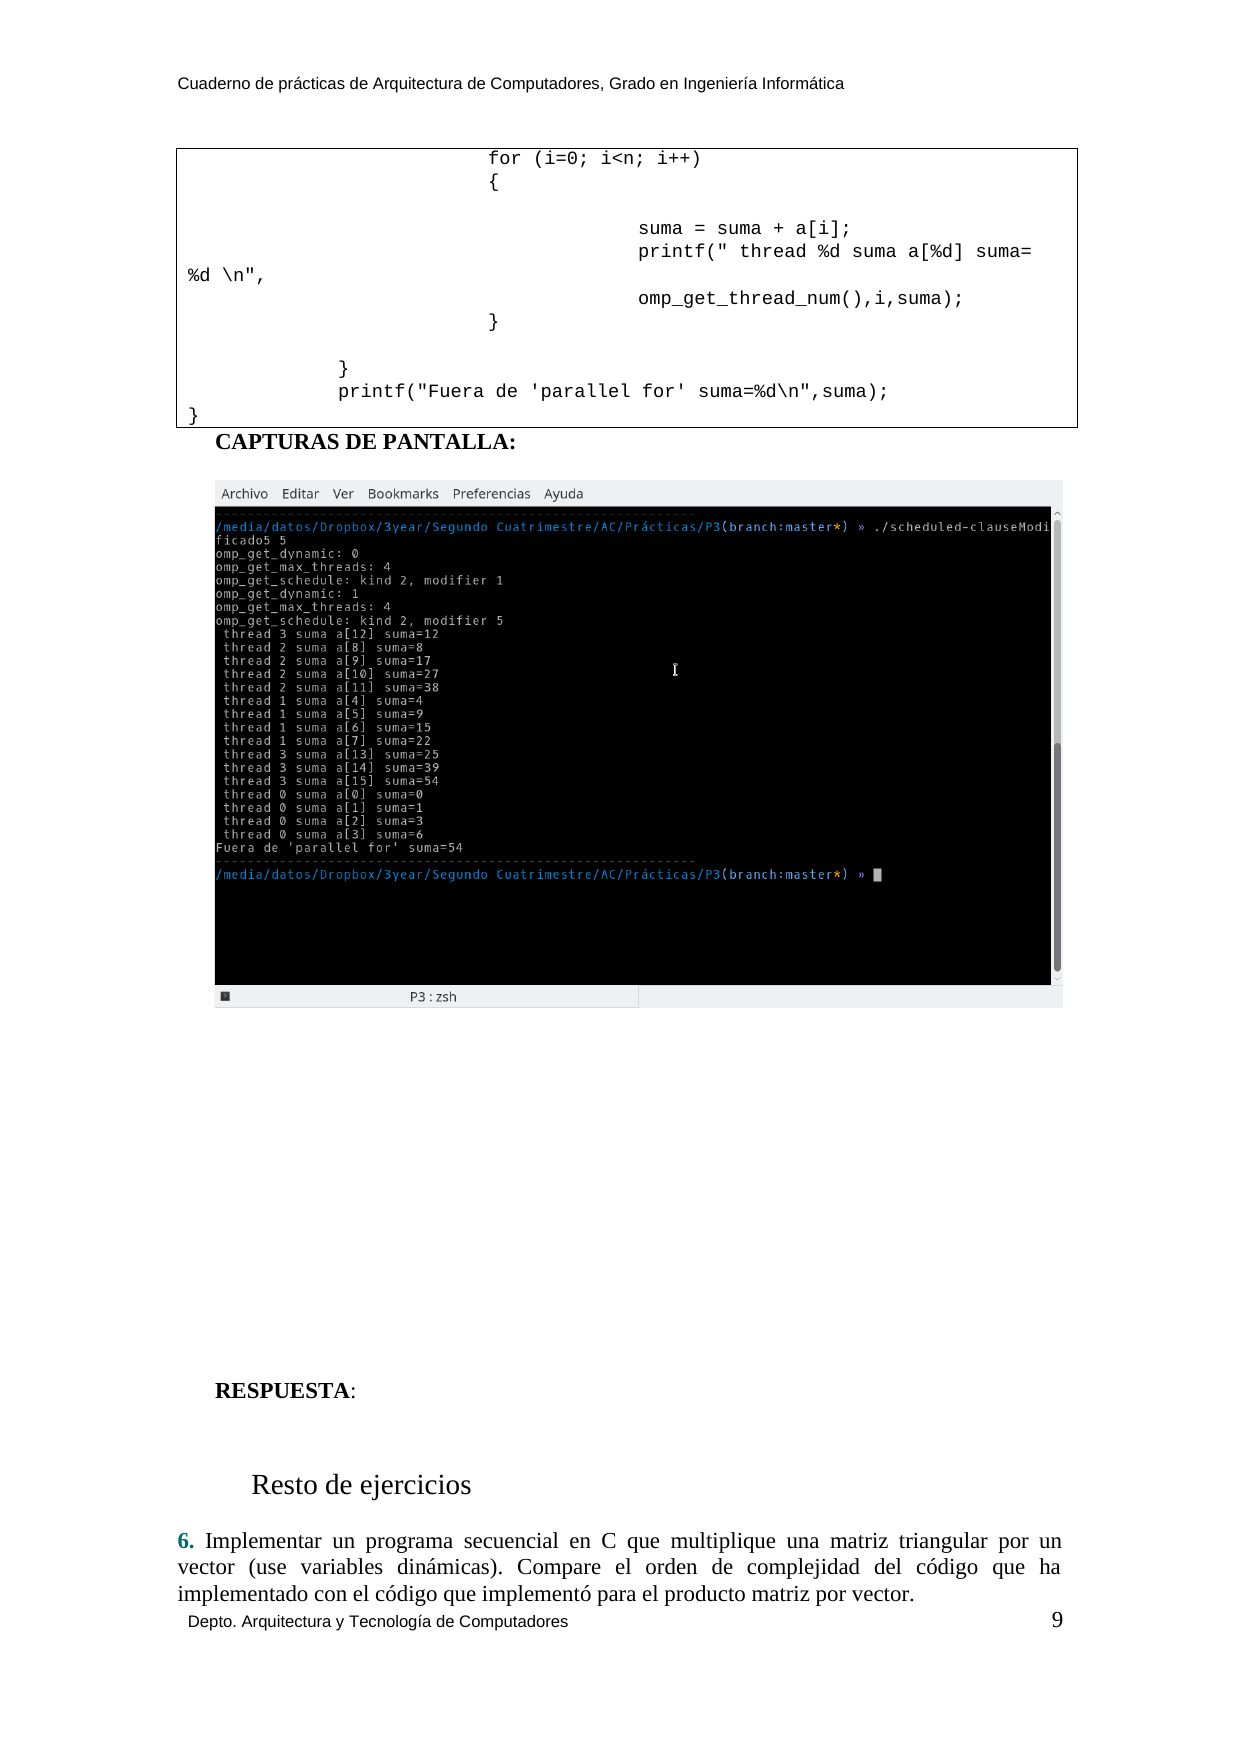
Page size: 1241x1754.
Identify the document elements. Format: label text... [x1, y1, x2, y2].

list 6. Implementar un programa secuencial en C que multiplique una matriz triangular por un vector (use variables dinámicas). Compare el orden de complejidad del código que ha implementado con el código que implementó para el producto matriz por vector. [177, 1527, 1063, 1606]
table_header for (i=0; i<n; i++) { suma = suma + a[i]; printf(" thread %d suma a[%d] suma=%d \n", omp_get_thread_num(),i,suma); } } printf("Fuera de 'parallel for' suma=%d\n",suma); } [177, 149, 1077, 427]
text CAPTURAS DE PANTALLA: [215, 428, 1063, 454]
picture [214, 480, 1063, 1008]
subtitle Resto de ejercicios [215, 1467, 1063, 1501]
text RESPUESTA: [215, 1377, 1063, 1403]
